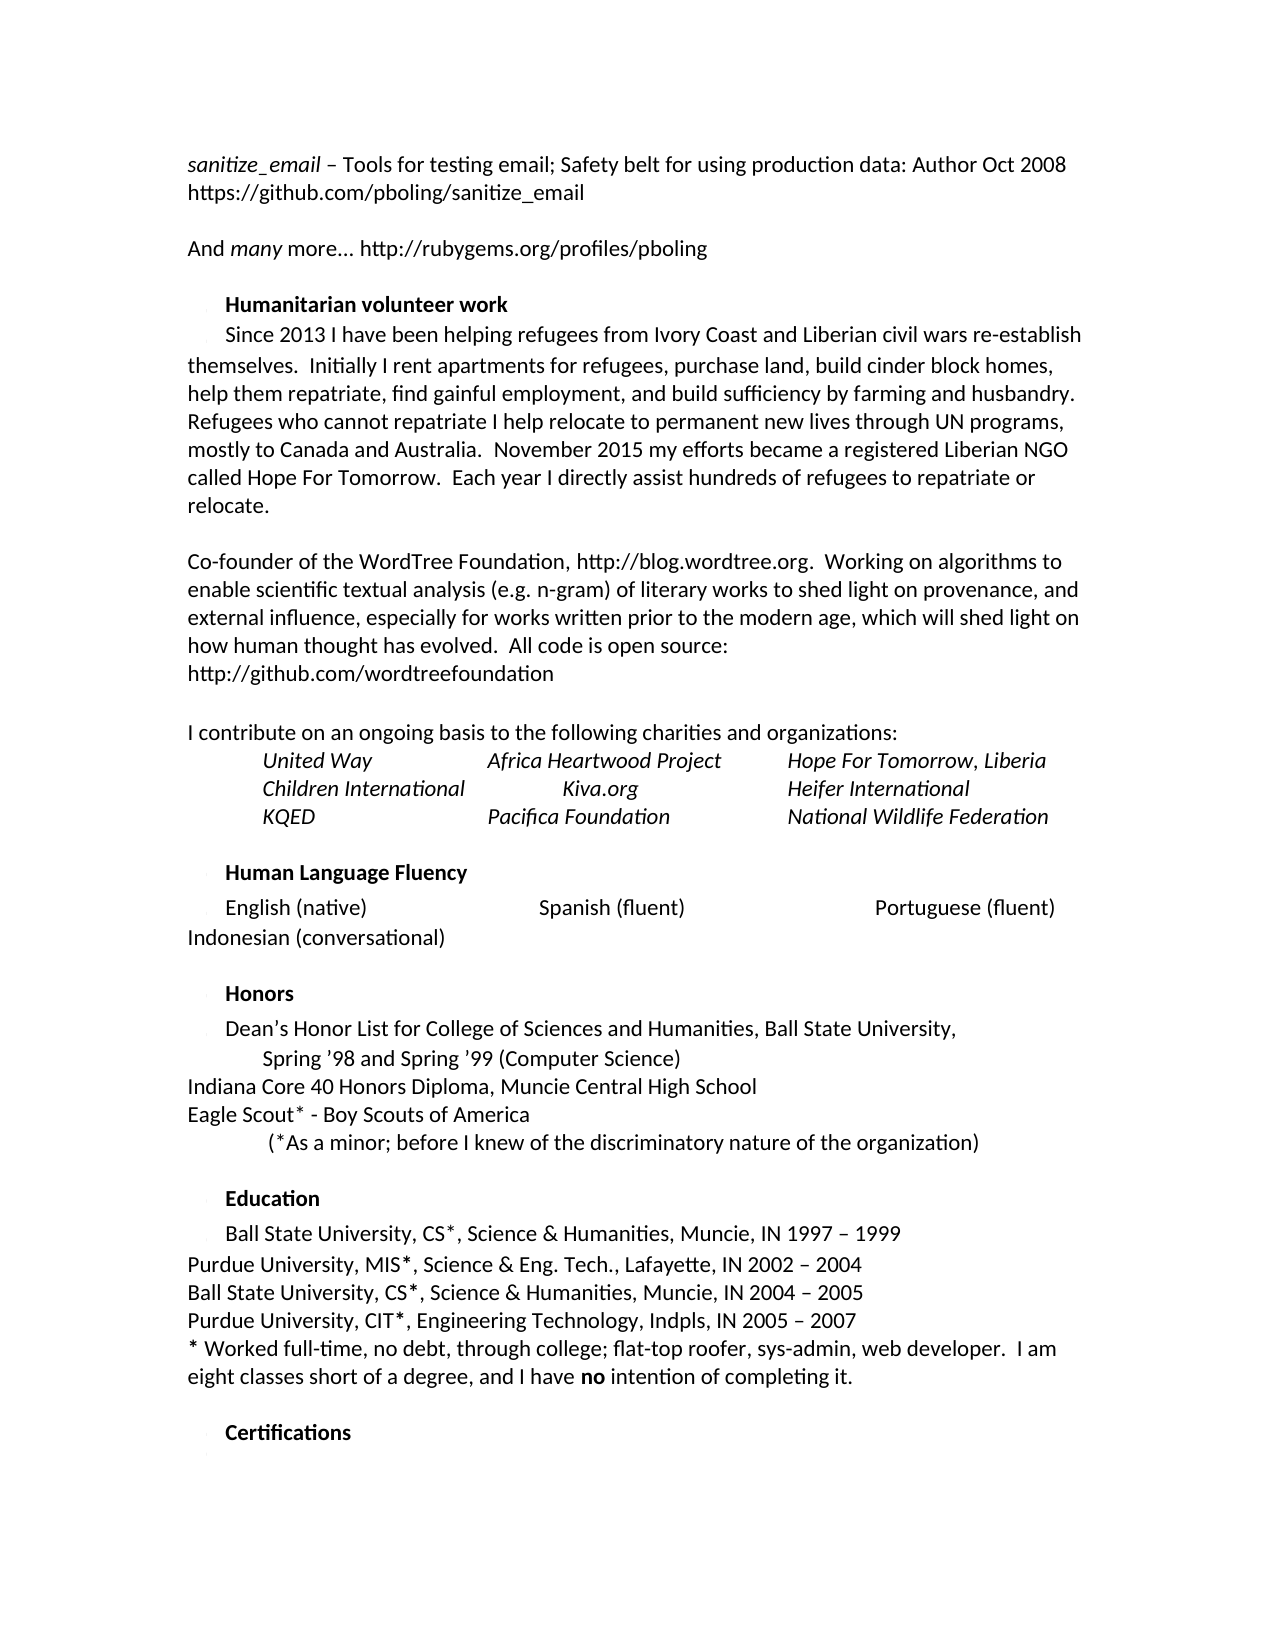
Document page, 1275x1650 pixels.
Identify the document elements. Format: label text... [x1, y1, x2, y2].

text Honors [187, 979, 1087, 1010]
text Co-founder of the WordTree Foundation, http://blog.wordtree.org. Working on algorithms to enable scientific textual analysis (e.g. n-gram) of literary works to shed light on provenance, and external influence, especially for works written prior to the modern age, which will shed light on how human thought has evolved. All code is open source: http://github.com/wordtreefoundation [187, 547, 1087, 687]
text I contribute on an ongoing basis to the following charities and organizations: [187, 718, 1087, 746]
text English (native) Spanish (fluent) Portuguese (fluent) [187, 893, 1087, 923]
text Indonesian (conversational) [187, 923, 1087, 951]
text Purdue University, MIS*, Science & Eng. Tech., Lafayette, IN 2002 – 2004 [187, 1250, 1087, 1278]
text Humanitarian volunteer work [187, 290, 1087, 321]
text Human Language Fluency [187, 858, 1087, 888]
text Indiana Core 40 Honors Diploma, Muncie Central High School [187, 1072, 1087, 1101]
text Ball State University, CS*, Science & Humanities, Muncie, IN 1997 – 1999 [187, 1219, 1087, 1250]
text Eagle Scout* - Boy Scouts of America [187, 1101, 1087, 1128]
text https://github.com/pboling/sanitize_email [187, 178, 1087, 206]
text Spring ’98 and Spring ’99 (Computer Science) [187, 1044, 1087, 1072]
text Dean’s Honor List for College of Sciences and Humanities, Ball State University, [187, 1014, 1087, 1044]
text Ball State University, CS*, Science & Humanities, Muncie, IN 2004 – 2005 [187, 1278, 1087, 1306]
text And many more... http://rubygems.org/profiles/pboling [187, 234, 1087, 262]
text Since 2013 I have been helping refugees from Ivory Coast and Liberian civil wars re-establish themselves. Initially I rent apartments for refugees, purchase land, build cinder block homes, help them repatriate, find gainful employment, and build sufficiency by farming and husbandry. Refugees who cannot repatriate I help relocate to permanent new lives through UN programs, mostly to Canada and Australia. November 2015 my efforts became a registered Liberian NGO called Hope For Tomorrow. Each year I directly assist hundreds of refugees to repatriate or relocate. [187, 321, 1087, 519]
text Certifications [187, 1418, 1087, 1448]
text (*As a minor; before I knew of the discriminatory nature of the organization) [187, 1128, 1087, 1157]
text * Worked full-time, no debt, through college; flat-top roofer, sys-admin, web developer. I am eight classes short of a degree, and I have no intention of completing it. [187, 1334, 1087, 1390]
text KQED Pacifica Foundation National Wildlife Federation [187, 802, 1087, 830]
text Purdue University, CIT*, Engineering Technology, Indpls, IN 2005 – 2007 [187, 1306, 1087, 1334]
text sanitize_email – Tools for testing email; Safety belt for using production data: Author Oct 2008 [187, 150, 1087, 178]
text Education [187, 1184, 1087, 1215]
text United Way Africa Heartwood Project Hope For Tomorrow, Liberia [187, 746, 1087, 774]
text Children International Kiva.org Heifer International [187, 774, 1087, 802]
